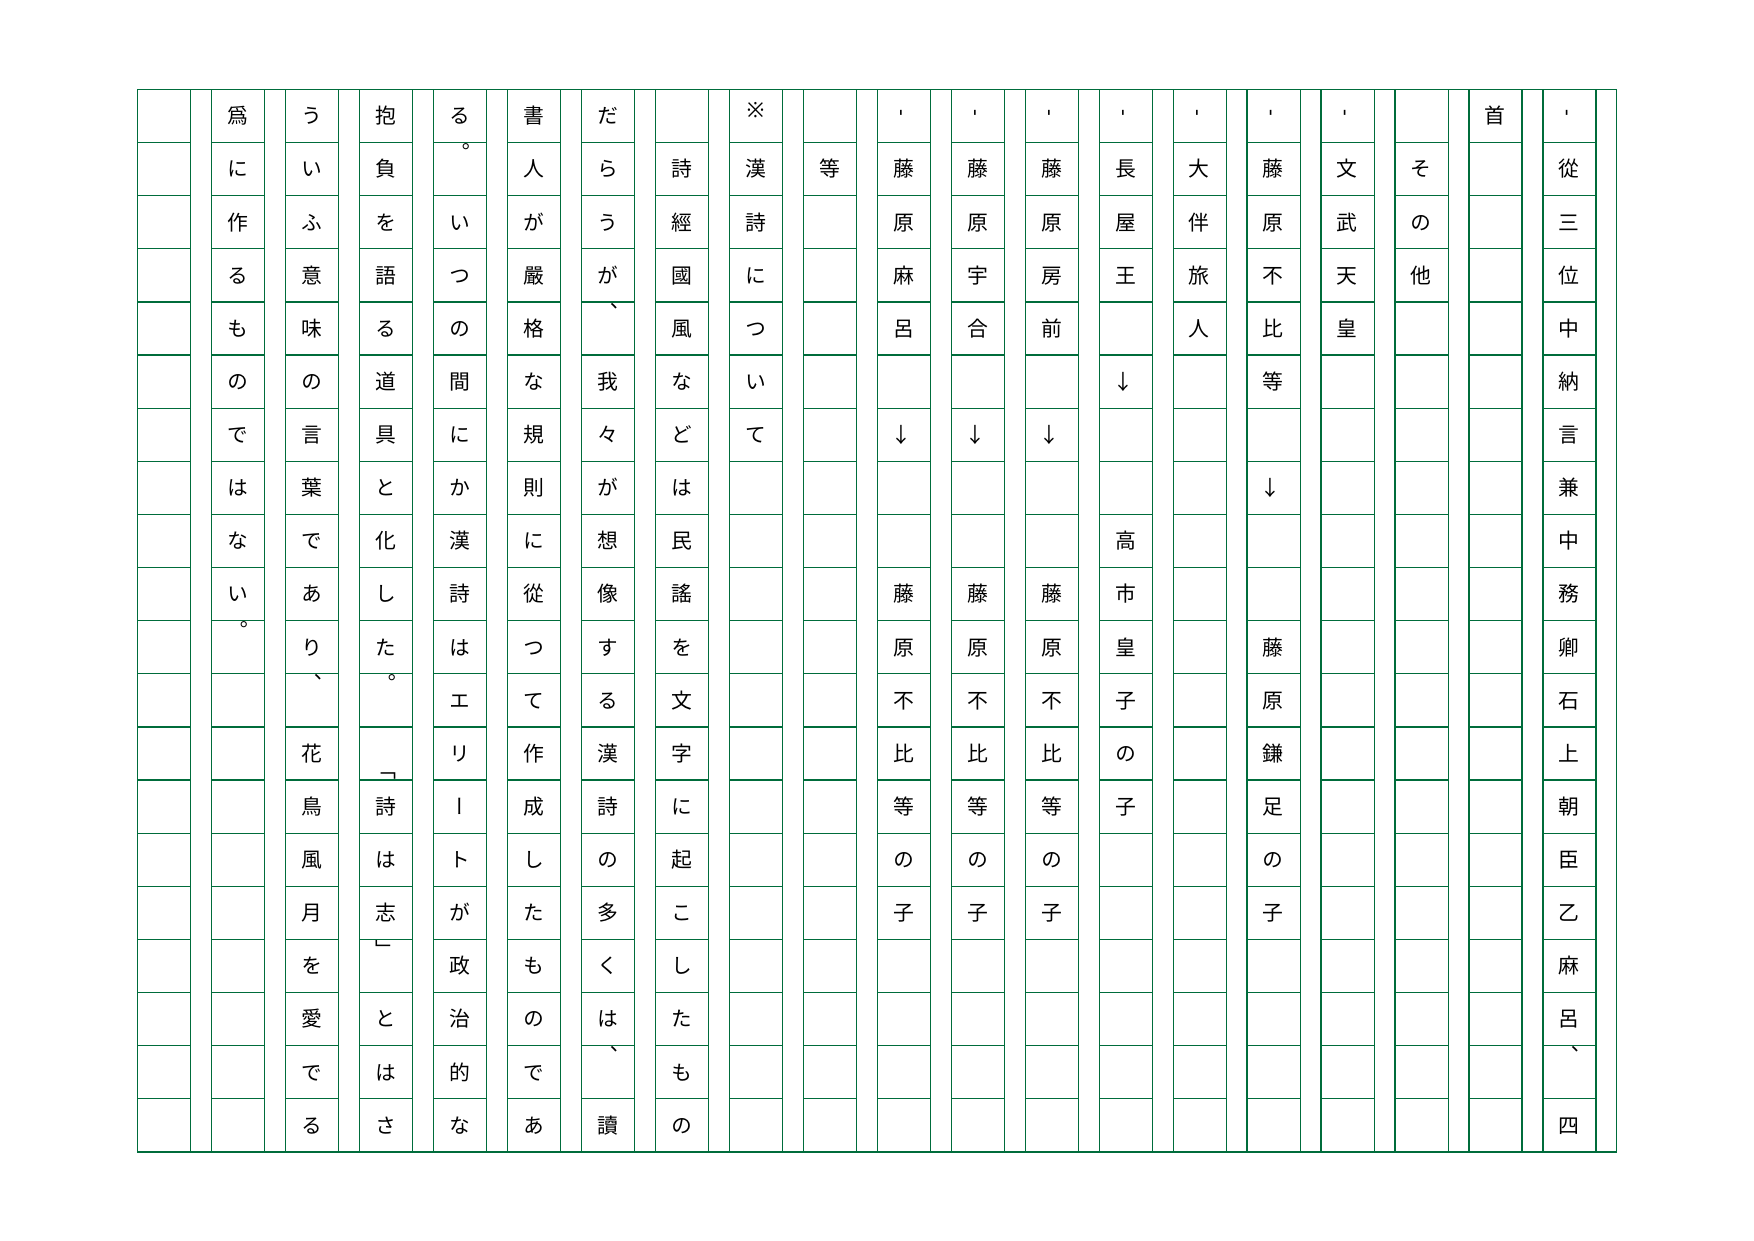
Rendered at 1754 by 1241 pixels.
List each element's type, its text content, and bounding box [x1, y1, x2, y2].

text 詩經國風などは民謠を文字に起こしたものだらうが、我々が想像する漢詩の多くは、讀書人が嚴格な規則に從つて作成したものである。いつの間にか漢詩はエリートが政治的な抱負を語る道具と化した。「詩は志」とはさういふ意味の言葉であり、花鳥風月を愛でる爲に作るものではない。 [286, 249, 338, 301]
text 詩經國風などは民謠を文字に起こしたものだらうが、我々が想像する漢詩の多くは、讀書人が嚴格な規則に從つて作成したものである。いつの間にか漢詩はエリートが政治的な抱負を語る道具と化した。「詩は志」とはさういふ意味の言葉であり、花鳥風月を愛でる爲に作るものではない。 [286, 409, 338, 461]
text [1322, 940, 1374, 992]
text 詩經國風などは民謠を文字に起こしたものだらうが、我々が想像する漢詩の多くは、讀書人が嚴格な規則に從つて作成したものである。いつの間にか漢詩はエリートが政治的な抱負を語る道具と化した。「詩は志」とはさういふ意味の言葉であり、花鳥風月を愛でる爲に作るものではない。 [656, 728, 708, 779]
text 等 [804, 143, 856, 195]
text [1153, 90, 1173, 1151]
text 麻 [878, 249, 930, 301]
text 詩經國風などは民謠を文字に起こしたものだらうが、我々が想像する漢詩の多くは、讀書人が嚴格な規則に從つて作成したものである。いつの間にか漢詩はエリートが政治的な抱負を語る道具と化した。「詩は志」とはさういふ意味の言葉であり、花鳥風月を愛でる爲に作るものではない。 [434, 887, 486, 939]
text 詩經國風などは民謠を文字に起こしたものだらうが、我々が想像する漢詩の多くは、讀書人が嚴格な規則に從つて作成したものである。いつの間にか漢詩はエリートが政治的な抱負を語る道具と化した。「詩は志」とはさういふ意味の言葉であり、花鳥風月を愛でる爲に作るものではない。 [212, 1099, 264, 1151]
text 詩經國風などは民謠を文字に起こしたものだらうが、我々が想像する漢詩の多くは、讀書人が嚴格な規則に從つて作成したものである。いつの間にか漢詩はエリートが政治的な抱負を語る道具と化した。「詩は志」とはさういふ意味の言葉であり、花鳥風月を愛でる爲に作るものではない。 [360, 887, 412, 939]
text 詩經國風などは民謠を文字に起こしたものだらうが、我々が想像する漢詩の多くは、讀書人が嚴格な規則に從つて作成したものである。いつの間にか漢詩はエリートが政治的な抱負を語る道具と化した。「詩は志」とはさういふ意味の言葉であり、花鳥風月を愛でる爲に作るものではない。 [582, 993, 634, 1045]
text 詩經國風などは民謠を文字に起こしたものだらうが、我々が想像する漢詩の多くは、讀書人が嚴格な規則に從つて作成したものである。いつの間にか漢詩はエリートが政治的な抱負を語る道具と化した。「詩は志」とはさういふ意味の言葉であり、花鳥風月を愛でる爲に作るものではない。 [360, 196, 412, 248]
text 詩經國風などは民謠を文字に起こしたものだらうが、我々が想像する漢詩の多くは、讀書人が嚴格な規則に從つて作成したものである。いつの間にか漢詩はエリートが政治的な抱負を語る道具と化した。「詩は志」とはさういふ意味の言葉であり、花鳥風月を愛でる爲に作るものではない。 [286, 993, 338, 1045]
text 詩經國風などは民謠を文字に起こしたものだらうが、我々が想像する漢詩の多くは、讀書人が嚴格な規則に從つて作成したものである。いつの間にか漢詩はエリートが政治的な抱負を語る道具と化した。「詩は志」とはさういふ意味の言葉であり、花鳥風月を愛でる爲に作るものではない。 [212, 834, 264, 886]
text 合 [952, 303, 1004, 354]
text - 藤 [1248, 143, 1300, 195]
text 詩經國風などは民謠を文字に起こしたものだらうが、我々が想像する漢詩の多くは、讀書人が嚴格な規則に從つて作成したものである。いつの間にか漢詩はエリートが政治的な抱負を語る道具と化した。「詩は志」とはさういふ意味の言葉であり、花鳥風月を愛でる爲に作るものではない。 [508, 940, 560, 992]
text → [1100, 356, 1152, 408]
text 詩經國風などは民謠を文字に起こしたものだらうが、我々が想像する漢詩の多くは、讀書人が嚴格な規則に從つて作成したものである。いつの間にか漢詩はエリートが政治的な抱負を語る道具と化した。「詩は志」とはさういふ意味の言葉であり、花鳥風月を愛でる爲に作るものではない。 [434, 781, 486, 833]
text い [730, 356, 782, 408]
text 詩經國風などは民謠を文字に起こしたものだらうが、我々が想像する漢詩の多くは、讀書人が嚴格な規則に從つて作成したものである。いつの間にか漢詩はエリートが政治的な抱負を語る道具と化した。「詩は志」とはさういふ意味の言葉であり、花鳥風月を愛でる爲に作るものではない。 [286, 781, 338, 833]
text [878, 356, 930, 408]
text [804, 887, 856, 939]
text 詩經國風などは民謠を文字に起こしたものだらうが、我々が想像する漢詩の多くは、讀書人が嚴格な規則に從つて作成したものである。いつの間にか漢詩はエリートが政治的な抱負を語る道具と化した。「詩は志」とはさういふ意味の言葉であり、花鳥風月を愛でる爲に作るものではない。 [508, 249, 560, 301]
text 詩經國風などは民謠を文字に起こしたものだらうが、我々が想像する漢詩の多くは、讀書人が嚴格な規則に從つて作成したものである。いつの間にか漢詩はエリートが政治的な抱負を語る道具と化した。「詩は志」とはさういふ意味の言葉であり、花鳥風月を愛でる爲に作るものではない。 [508, 90, 560, 142]
text [804, 409, 856, 461]
text 詩經國風などは民謠を文字に起こしたものだらうが、我々が想像する漢詩の多くは、讀書人が嚴格な規則に從つて作成したものである。いつの間にか漢詩はエリートが政治的な抱負を語る道具と化した。「詩は志」とはさういふ意味の言葉であり、花鳥風月を愛でる爲に作るものではない。 [286, 356, 338, 408]
text - 從三位中納言兼中務卿石上朝臣乙麻呂、四首 [1470, 196, 1521, 248]
text 詩經國風などは民謠を文字に起こしたものだらうが、我々が想像する漢詩の多くは、讀書人が嚴格な規則に從つて作成したものである。いつの間にか漢詩はエリートが政治的な抱負を語る道具と化した。「詩は志」とはさういふ意味の言葉であり、花鳥風月を愛でる爲に作るものではない。 [508, 143, 560, 195]
text 詩經國風などは民謠を文字に起こしたものだらうが、我々が想像する漢詩の多くは、讀書人が嚴格な規則に從つて作成したものである。いつの間にか漢詩はエリートが政治的な抱負を語る道具と化した。「詩は志」とはさういふ意味の言葉であり、花鳥風月を愛でる爲に作るものではない。 [656, 356, 708, 408]
text [1174, 621, 1226, 673]
text [1396, 728, 1448, 779]
text [878, 1046, 930, 1098]
text [1100, 993, 1152, 1045]
text 詩經國風などは民謠を文字に起こしたものだらうが、我々が想像する漢詩の多くは、讀書人が嚴格な規則に從つて作成したものである。いつの間にか漢詩はエリートが政治的な抱負を語る道具と化した。「詩は志」とはさういふ意味の言葉であり、花鳥風月を愛でる爲に作るものではない。 [656, 409, 708, 461]
text [804, 674, 856, 726]
text [1248, 940, 1300, 992]
text 原 [878, 196, 930, 248]
text 詩經國風などは民謠を文字に起こしたものだらうが、我々が想像する漢詩の多くは、讀書人が嚴格な規則に從つて作成したものである。いつの間にか漢詩はエリートが政治的な抱負を語る道具と化した。「詩は志」とはさういふ意味の言葉であり、花鳥風月を愛でる爲に作るものではない。 [508, 303, 560, 354]
text 詩經國風などは民謠を文字に起こしたものだらうが、我々が想像する漢詩の多くは、讀書人が嚴格な規則に從つて作成したものである。いつの間にか漢詩はエリートが政治的な抱負を語る道具と化した。「詩は志」とはさういふ意味の言葉であり、花鳥風月を愛でる爲に作るものではない。 [656, 462, 708, 514]
text - 從三位中納言兼中務卿石上朝臣乙麻呂、四首 [1470, 90, 1521, 142]
text 詩經國風などは民謠を文字に起こしたものだらうが、我々が想像する漢詩の多くは、讀書人が嚴格な規則に從つて作成したものである。いつの間にか漢詩はエリートが政治的な抱負を語る道具と化した。「詩は志」とはさういふ意味の言葉であり、花鳥風月を愛でる爲に作るものではない。 [656, 143, 708, 195]
text - 從三位中納言兼中務卿石上朝臣乙麻呂、四首 [1470, 940, 1521, 992]
text [878, 515, 930, 567]
text 詩經國風などは民謠を文字に起こしたものだらうが、我々が想像する漢詩の多くは、讀書人が嚴格な規則に從つて作成したものである。いつの間にか漢詩はエリートが政治的な抱負を語る道具と化した。「詩は志」とはさういふ意味の言葉であり、花鳥風月を愛でる爲に作るものではない。 [212, 249, 264, 301]
text [1100, 90, 1152, 142]
text 藤 [1248, 621, 1300, 673]
text - 從三位中納言兼中務卿石上朝臣乙麻呂、四首 [1470, 143, 1521, 195]
text 他 [1396, 249, 1448, 301]
text 宇 [952, 249, 1004, 301]
text 詩經國風などは民謠を文字に起こしたものだらうが、我々が想像する漢詩の多くは、讀書人が嚴格な規則に從つて作成したものである。いつの間にか漢詩はエリートが政治的な抱負を語る道具と化した。「詩は志」とはさういふ意味の言葉であり、花鳥風月を愛でる爲に作るものではない。 [656, 887, 708, 939]
text [730, 674, 782, 726]
text [1396, 1099, 1448, 1151]
text 詩經國風などは民謠を文字に起こしたものだらうが、我々が想像する漢詩の多くは、讀書人が嚴格な規則に從つて作成したものである。いつの間にか漢詩はエリートが政治的な抱負を語る道具と化した。「詩は志」とはさういふ意味の言葉であり、花鳥風月を愛でる爲に作るものではない。 [656, 90, 708, 142]
text [730, 1099, 782, 1151]
text 旅 [1174, 249, 1226, 301]
text - 藤 [878, 143, 930, 195]
text [1396, 303, 1448, 354]
text 詩經國風などは民謠を文字に起こしたものだらうが、我々が想像する漢詩の多くは、讀書人が嚴格な規則に從つて作成したものである。いつの間にか漢詩はエリートが政治的な抱負を語る道具と化した。「詩は志」とはさういふ意味の言葉であり、花鳥風月を愛でる爲に作るものではない。 [434, 90, 486, 142]
text [804, 621, 856, 673]
text 詩經國風などは民謠を文字に起こしたものだらうが、我々が想像する漢詩の多くは、讀書人が嚴格な規則に從つて作成したものである。いつの間にか漢詩はエリートが政治的な抱負を語る道具と化した。「詩は志」とはさういふ意味の言葉であり、花鳥風月を愛でる爲に作るものではない。 [212, 568, 264, 620]
text [1100, 462, 1152, 514]
text [1026, 1099, 1078, 1151]
text 足 [1248, 781, 1300, 833]
text [1248, 515, 1300, 567]
text [804, 196, 856, 248]
text 詩經國風などは民謠を文字に起こしたものだらうが、我々が想像する漢詩の多くは、讀書人が嚴格な規則に從つて作成したものである。いつの間にか漢詩はエリートが政治的な抱負を語る道具と化した。「詩は志」とはさういふ意味の言葉であり、花鳥風月を愛でる爲に作るものではない。 [508, 781, 560, 833]
text - 從三位中納言兼中務卿石上朝臣乙麻呂、四首 [1470, 568, 1521, 620]
text 詩經國風などは民謠を文字に起こしたものだらうが、我々が想像する漢詩の多くは、讀書人が嚴格な規則に從つて作成したものである。いつの間にか漢詩はエリートが政治的な抱負を語る道具と化した。「詩は志」とはさういふ意味の言葉であり、花鳥風月を愛でる爲に作るものではない。 [582, 143, 634, 195]
text 房 [1026, 249, 1078, 301]
text [1322, 409, 1374, 461]
text - 從三位中納言兼中務卿石上朝臣乙麻呂、四首 [1544, 515, 1595, 567]
text - 從三位中納言兼中務卿石上朝臣乙麻呂、四首 [1470, 887, 1521, 939]
text [1396, 834, 1448, 886]
text 詩經國風などは民謠を文字に起こしたものだらうが、我々が想像する漢詩の多くは、讀書人が嚴格な規則に從つて作成したものである。いつの間にか漢詩はエリートが政治的な抱負を語る道具と化した。「詩は志」とはさういふ意味の言葉であり、花鳥風月を愛でる爲に作るものではない。 [656, 993, 708, 1045]
text [804, 834, 856, 886]
text [1396, 993, 1448, 1045]
text 子 [952, 887, 1004, 939]
text → [1248, 462, 1300, 514]
text - 從三位中納言兼中務卿石上朝臣乙麻呂、四首 [1544, 940, 1595, 992]
text [1174, 409, 1226, 461]
text 呂 [878, 303, 930, 354]
text 子 [878, 887, 930, 939]
text [1227, 90, 1246, 1151]
text [1174, 887, 1226, 939]
text 詩經國風などは民謠を文字に起こしたものだらうが、我々が想像する漢詩の多くは、讀書人が嚴格な規則に從つて作成したものである。いつの間にか漢詩はエリートが政治的な抱負を語る道具と化した。「詩は志」とはさういふ意味の言葉であり、花鳥風月を愛でる爲に作るものではない。 [561, 90, 581, 1151]
text [804, 90, 856, 142]
text 詩經國風などは民謠を文字に起こしたものだらうが、我々が想像する漢詩の多くは、讀書人が嚴格な規則に從つて作成したものである。いつの間にか漢詩はエリートが政治的な抱負を語る道具と化した。「詩は志」とはさういふ意味の言葉であり、花鳥風月を愛でる爲に作るものではない。 [582, 409, 634, 461]
text [730, 887, 782, 939]
text [1396, 621, 1448, 673]
text 不 [1026, 674, 1078, 726]
text [1174, 674, 1226, 726]
text 詩經國風などは民謠を文字に起こしたものだらうが、我々が想像する漢詩の多くは、讀書人が嚴格な規則に從つて作成したものである。いつの間にか漢詩はエリートが政治的な抱負を語る道具と化した。「詩は志」とはさういふ意味の言葉であり、花鳥風月を愛でる爲に作るものではない。 [582, 1046, 634, 1098]
text [1026, 462, 1078, 514]
text 不 [952, 674, 1004, 726]
text - 從三位中納言兼中務卿石上朝臣乙麻呂、四首 [1544, 674, 1595, 726]
text 詩經國風などは民謠を文字に起こしたものだらうが、我々が想像する漢詩の多くは、讀書人が嚴格な規則に從つて作成したものである。いつの間にか漢詩はエリートが政治的な抱負を語る道具と化した。「詩は志」とはさういふ意味の言葉であり、花鳥風月を愛でる爲に作るものではない。 [360, 940, 412, 992]
text 詩經國風などは民謠を文字に起こしたものだらうが、我々が想像する漢詩の多くは、讀書人が嚴格な規則に從つて作成したものである。いつの間にか漢詩はエリートが政治的な抱負を語る道具と化した。「詩は志」とはさういふ意味の言葉であり、花鳥風月を愛でる爲に作るものではない。 [360, 1046, 412, 1098]
text [1079, 90, 1099, 1151]
text 詩經國風などは民謠を文字に起こしたものだらうが、我々が想像する漢詩の多くは、讀書人が嚴格な規則に從つて作成したものである。いつの間にか漢詩はエリートが政治的な抱負を語る道具と化した。「詩は志」とはさういふ意味の言葉であり、花鳥風月を愛でる爲に作るものではない。 [286, 621, 338, 673]
text - 從三位中納言兼中務卿石上朝臣乙麻呂、四首 [1544, 90, 1595, 142]
text - 從三位中納言兼中務卿石上朝臣乙麻呂、四首 [1470, 621, 1521, 673]
text [878, 90, 930, 142]
text 詩經國風などは民謠を文字に起こしたものだらうが、我々が想像する漢詩の多くは、讀書人が嚴格な規則に從つて作成したものである。いつの間にか漢詩はエリートが政治的な抱負を語る道具と化した。「詩は志」とはさういふ意味の言葉であり、花鳥風月を愛でる爲に作るものではない。 [286, 568, 338, 620]
text [1396, 674, 1448, 726]
text - 從三位中納言兼中務卿石上朝臣乙麻呂、四首 [1544, 249, 1595, 301]
text - 從三位中納言兼中務卿石上朝臣乙麻呂、四首 [1470, 993, 1521, 1045]
text 詩經國風などは民謠を文字に起こしたものだらうが、我々が想像する漢詩の多くは、讀書人が嚴格な規則に從つて作成したものである。いつの間にか漢詩はエリートが政治的な抱負を語る道具と化した。「詩は志」とはさういふ意味の言葉であり、花鳥風月を愛でる爲に作るものではない。 [709, 90, 729, 1151]
text 詩經國風などは民謠を文字に起こしたものだらうが、我々が想像する漢詩の多くは、讀書人が嚴格な規則に從つて作成したものである。いつの間にか漢詩はエリートが政治的な抱負を語る道具と化した。「詩は志」とはさういふ意味の言葉であり、花鳥風月を愛でる爲に作るものではない。 [413, 90, 433, 1151]
text [1026, 1046, 1078, 1098]
text 詩經國風などは民謠を文字に起こしたものだらうが、我々が想像する漢詩の多くは、讀書人が嚴格な規則に從つて作成したものである。いつの間にか漢詩はエリートが政治的な抱負を語る道具と化した。「詩は志」とはさういふ意味の言葉であり、花鳥風月を愛でる爲に作るものではない。 [582, 674, 634, 726]
text [1322, 993, 1374, 1045]
text 詩經國風などは民謠を文字に起こしたものだらうが、我々が想像する漢詩の多くは、讀書人が嚴格な規則に從つて作成したものである。いつの間にか漢詩はエリートが政治的な抱負を語る道具と化した。「詩は志」とはさういふ意味の言葉であり、花鳥風月を愛でる爲に作るものではない。 [360, 143, 412, 195]
text - 從三位中納言兼中務卿石上朝臣乙麻呂、四首 [1597, 90, 1616, 1151]
text 子 [1026, 887, 1078, 939]
text 詩經國風などは民謠を文字に起こしたものだらうが、我々が想像する漢詩の多くは、讀書人が嚴格な規則に從つて作成したものである。いつの間にか漢詩はエリートが政治的な抱負を語る道具と化した。「詩は志」とはさういふ意味の言葉であり、花鳥風月を愛でる爲に作るものではない。 [656, 249, 708, 301]
text 詩經國風などは民謠を文字に起こしたものだらうが、我々が想像する漢詩の多くは、讀書人が嚴格な規則に從つて作成したものである。いつの間にか漢詩はエリートが政治的な抱負を語る道具と化した。「詩は志」とはさういふ意味の言葉であり、花鳥風月を愛でる爲に作るものではない。 [360, 303, 412, 354]
text 詩經國風などは民謠を文字に起こしたものだらうが、我々が想像する漢詩の多くは、讀書人が嚴格な規則に從つて作成したものである。いつの間にか漢詩はエリートが政治的な抱負を語る道具と化した。「詩は志」とはさういふ意味の言葉であり、花鳥風月を愛でる爲に作るものではない。 [360, 1099, 412, 1151]
text [804, 356, 856, 408]
text 原 [1026, 196, 1078, 248]
text 詩經國風などは民謠を文字に起こしたものだらうが、我々が想像する漢詩の多くは、讀書人が嚴格な規則に從つて作成したものである。いつの間にか漢詩はエリートが政治的な抱負を語る道具と化した。「詩は志」とはさういふ意味の言葉であり、花鳥風月を愛でる爲に作るものではない。 [487, 90, 507, 1151]
text - 從三位中納言兼中務卿石上朝臣乙麻呂、四首 [1544, 621, 1595, 673]
text 詩經國風などは民謠を文字に起こしたものだらうが、我々が想像する漢詩の多くは、讀書人が嚴格な規則に從つて作成したものである。いつの間にか漢詩はエリートが政治的な抱負を語る道具と化した。「詩は志」とはさういふ意味の言葉であり、花鳥風月を愛でる爲に作るものではない。 [508, 515, 560, 567]
text 詩經國風などは民謠を文字に起こしたものだらうが、我々が想像する漢詩の多くは、讀書人が嚴格な規則に從つて作成したものである。いつの間にか漢詩はエリートが政治的な抱負を語る道具と化した。「詩は志」とはさういふ意味の言葉であり、花鳥風月を愛でる爲に作るものではない。 [360, 462, 412, 514]
text 皇 [1322, 303, 1374, 354]
text 詩經國風などは民謠を文字に起こしたものだらうが、我々が想像する漢詩の多くは、讀書人が嚴格な規則に從つて作成したものである。いつの間にか漢詩はエリートが政治的な抱負を語る道具と化した。「詩は志」とはさういふ意味の言葉であり、花鳥風月を愛でる爲に作るものではない。 [212, 196, 264, 248]
text 詩經國風などは民謠を文字に起こしたものだらうが、我々が想像する漢詩の多くは、讀書人が嚴格な規則に從つて作成したものである。いつの間にか漢詩はエリートが政治的な抱負を語る道具と化した。「詩は志」とはさういふ意味の言葉であり、花鳥風月を愛でる爲に作るものではない。 [656, 515, 708, 567]
text [730, 993, 782, 1045]
text [730, 728, 782, 779]
text [1396, 781, 1448, 833]
text [1322, 1099, 1374, 1151]
text [1026, 993, 1078, 1045]
text 詩經國風などは民謠を文字に起こしたものだらうが、我々が想像する漢詩の多くは、讀書人が嚴格な規則に從つて作成したものである。いつの間にか漢詩はエリートが政治的な抱負を語る道具と化した。「詩は志」とはさういふ意味の言葉であり、花鳥風月を愛でる爲に作るものではない。 [286, 196, 338, 248]
text 詩經國風などは民謠を文字に起こしたものだらうが、我々が想像する漢詩の多くは、讀書人が嚴格な規則に從つて作成したものである。いつの間にか漢詩はエリートが政治的な抱負を語る道具と化した。「詩は志」とはさういふ意味の言葉であり、花鳥風月を愛でる爲に作るものではない。 [656, 196, 708, 248]
text - 從三位中納言兼中務卿石上朝臣乙麻呂、四首 [1544, 993, 1595, 1045]
text 詩經國風などは民謠を文字に起こしたものだらうが、我々が想像する漢詩の多くは、讀書人が嚴格な規則に從つて作成したものである。いつの間にか漢詩はエリートが政治的な抱負を語る道具と化した。「詩は志」とはさういふ意味の言葉であり、花鳥風月を愛でる爲に作るものではない。 [582, 90, 634, 142]
text - 從三位中納言兼中務卿石上朝臣乙麻呂、四首 [1544, 728, 1595, 779]
text 詩經國風などは民謠を文字に起こしたものだらうが、我々が想像する漢詩の多くは、讀書人が嚴格な規則に從つて作成したものである。いつの間にか漢詩はエリートが政治的な抱負を語る道具と化した。「詩は志」とはさういふ意味の言葉であり、花鳥風月を愛でる爲に作るものではない。 [434, 143, 486, 195]
text 比 [1248, 303, 1300, 354]
text [1375, 90, 1394, 1151]
text [804, 515, 856, 567]
text 詩經國風などは民謠を文字に起こしたものだらうが、我々が想像する漢詩の多くは、讀書人が嚴格な規則に從つて作成したものである。いつの間にか漢詩はエリートが政治的な抱負を語る道具と化した。「詩は志」とはさういふ意味の言葉であり、花鳥風月を愛でる爲に作るものではない。 [508, 568, 560, 620]
text 詩經國風などは民謠を文字に起こしたものだらうが、我々が想像する漢詩の多くは、讀書人が嚴格な規則に從つて作成したものである。いつの間にか漢詩はエリートが政治的な抱負を語る道具と化した。「詩は志」とはさういふ意味の言葉であり、花鳥風月を愛でる爲に作るものではない。 [360, 90, 412, 142]
text [730, 940, 782, 992]
text → [878, 409, 930, 461]
text [952, 993, 1004, 1045]
text 詩經國風などは民謠を文字に起こしたものだらうが、我々が想像する漢詩の多くは、讀書人が嚴格な規則に從つて作成したものである。いつの間にか漢詩はエリートが政治的な抱負を語る道具と化した。「詩は志」とはさういふ意味の言葉であり、花鳥風月を愛でる爲に作るものではない。 [286, 1046, 338, 1098]
text 等 [952, 781, 1004, 833]
text 詩經國風などは民謠を文字に起こしたものだらうが、我々が想像する漢詩の多くは、讀書人が嚴格な規則に從つて作成したものである。いつの間にか漢詩はエリートが政治的な抱負を語る道具と化した。「詩は志」とはさういふ意味の言葉であり、花鳥風月を愛でる爲に作るものではない。 [286, 1099, 338, 1151]
text 詩經國風などは民謠を文字に起こしたものだらうが、我々が想像する漢詩の多くは、讀書人が嚴格な規則に從つて作成したものである。いつの間にか漢詩はエリートが政治的な抱負を語る道具と化した。「詩は志」とはさういふ意味の言葉であり、花鳥風月を愛でる爲に作るものではない。 [508, 887, 560, 939]
text に [730, 249, 782, 301]
text 人 [1174, 303, 1226, 354]
text 詩經國風などは民謠を文字に起こしたものだらうが、我々が想像する漢詩の多くは、讀書人が嚴格な規則に從つて作成したものである。いつの間にか漢詩はエリートが政治的な抱負を語る道具と化した。「詩は志」とはさういふ意味の言葉であり、花鳥風月を愛でる爲に作るものではない。 [212, 515, 264, 567]
text [730, 568, 782, 620]
text 詩經國風などは民謠を文字に起こしたものだらうが、我々が想像する漢詩の多くは、讀書人が嚴格な規則に從つて作成したものである。いつの間にか漢詩はエリートが政治的な抱負を語る道具と化した。「詩は志」とはさういふ意味の言葉であり、花鳥風月を愛でる爲に作るものではない。 [360, 834, 412, 886]
text の [952, 834, 1004, 886]
text [1248, 1046, 1300, 1098]
text 詩經國風などは民謠を文字に起こしたものだらうが、我々が想像する漢詩の多くは、讀書人が嚴格な規則に從つて作成したものである。いつの間にか漢詩はエリートが政治的な抱負を語る道具と化した。「詩は志」とはさういふ意味の言葉であり、花鳥風月を愛でる爲に作るものではない。 [434, 356, 486, 408]
text [1174, 781, 1226, 833]
text 詩經國風などは民謠を文字に起こしたものだらうが、我々が想像する漢詩の多くは、讀書人が嚴格な規則に從つて作成したものである。いつの間にか漢詩はエリートが政治的な抱負を語る道具と化した。「詩は志」とはさういふ意味の言葉であり、花鳥風月を愛でる爲に作るものではない。 [286, 674, 338, 726]
text - 從三位中納言兼中務卿石上朝臣乙麻呂、四首 [1470, 781, 1521, 833]
text [804, 303, 856, 354]
text 詩經國風などは民謠を文字に起こしたものだらうが、我々が想像する漢詩の多くは、讀書人が嚴格な規則に從つて作成したものである。いつの間にか漢詩はエリートが政治的な抱負を語る道具と化した。「詩は志」とはさういふ意味の言葉であり、花鳥風月を愛でる爲に作るものではない。 [434, 409, 486, 461]
text [952, 1099, 1004, 1151]
text [952, 515, 1004, 567]
text [1396, 462, 1448, 514]
text [1322, 356, 1374, 408]
text - 藤 [952, 143, 1004, 195]
text [952, 1046, 1004, 1098]
text - 從三位中納言兼中務卿石上朝臣乙麻呂、四首 [1470, 834, 1521, 886]
text 詩經國風などは民謠を文字に起こしたものだらうが、我々が想像する漢詩の多くは、讀書人が嚴格な規則に從つて作成したものである。いつの間にか漢詩はエリートが政治的な抱負を語る道具と化した。「詩は志」とはさういふ意味の言葉であり、花鳥風月を愛でる爲に作るものではない。 [434, 993, 486, 1045]
text - 從三位中納言兼中務卿石上朝臣乙麻呂、四首 [1544, 196, 1595, 248]
text [1100, 1046, 1152, 1098]
text [1396, 568, 1448, 620]
text 詩經國風などは民謠を文字に起こしたものだらうが、我々が想像する漢詩の多くは、讀書人が嚴格な規則に從つて作成したものである。いつの間にか漢詩はエリートが政治的な抱負を語る道具と化した。「詩は志」とはさういふ意味の言葉であり、花鳥風月を愛でる爲に作るものではない。 [434, 1046, 486, 1098]
text 詩經國風などは民謠を文字に起こしたものだらうが、我々が想像する漢詩の多くは、讀書人が嚴格な規則に從つて作成したものである。いつの間にか漢詩はエリートが政治的な抱負を語る道具と化した。「詩は志」とはさういふ意味の言葉であり、花鳥風月を愛でる爲に作るものではない。 [508, 993, 560, 1045]
text [1174, 940, 1226, 992]
text [952, 356, 1004, 408]
text [1322, 674, 1374, 726]
text 詩經國風などは民謠を文字に起こしたものだらうが、我々が想像する漢詩の多くは、讀書人が嚴格な規則に從つて作成したものである。いつの間にか漢詩はエリートが政治的な抱負を語る道具と化した。「詩は志」とはさういふ意味の言葉であり、花鳥風月を愛でる爲に作るものではない。 [286, 834, 338, 886]
text 詩經國風などは民謠を文字に起こしたものだらうが、我々が想像する漢詩の多くは、讀書人が嚴格な規則に從つて作成したものである。いつの間にか漢詩はエリートが政治的な抱負を語る道具と化した。「詩は志」とはさういふ意味の言葉であり、花鳥風月を愛でる爲に作るものではない。 [212, 409, 264, 461]
text 詩經國風などは民謠を文字に起こしたものだらうが、我々が想像する漢詩の多くは、讀書人が嚴格な規則に從つて作成したものである。いつの間にか漢詩はエリートが政治的な抱負を語る道具と化した。「詩は志」とはさういふ意味の言葉であり、花鳥風月を愛でる爲に作るものではない。 [582, 196, 634, 248]
text 詩經國風などは民謠を文字に起こしたものだらうが、我々が想像する漢詩の多くは、讀書人が嚴格な規則に從つて作成したものである。いつの間にか漢詩はエリートが政治的な抱負を語る道具と化した。「詩は志」とはさういふ意味の言葉であり、花鳥風月を愛でる爲に作るものではない。 [212, 887, 264, 939]
text [952, 940, 1004, 992]
text 詩經國風などは民謠を文字に起こしたものだらうが、我々が想像する漢詩の多くは、讀書人が嚴格な規則に從つて作成したものである。いつの間にか漢詩はエリートが政治的な抱負を語る道具と化した。「詩は志」とはさういふ意味の言葉であり、花鳥風月を愛でる爲に作るものではない。 [582, 462, 634, 514]
text [1174, 356, 1226, 408]
text 原 [952, 196, 1004, 248]
text 詩經國風などは民謠を文字に起こしたものだらうが、我々が想像する漢詩の多くは、讀書人が嚴格な規則に從つて作成したものである。いつの間にか漢詩はエリートが政治的な抱負を語る道具と化した。「詩は志」とはさういふ意味の言葉であり、花鳥風月を愛でる爲に作るものではない。 [286, 515, 338, 567]
text [878, 462, 930, 514]
text 詩經國風などは民謠を文字に起こしたものだらうが、我々が想像する漢詩の多くは、讀書人が嚴格な規則に從つて作成したものである。いつの間にか漢詩はエリートが政治的な抱負を語る道具と化した。「詩は志」とはさういふ意味の言葉であり、花鳥風月を愛でる爲に作るものではない。 [582, 515, 634, 567]
text 詩經國風などは民謠を文字に起こしたものだらうが、我々が想像する漢詩の多くは、讀書人が嚴格な規則に從つて作成したものである。いつの間にか漢詩はエリートが政治的な抱負を語る道具と化した。「詩は志」とはさういふ意味の言葉であり、花鳥風月を愛でる爲に作るものではない。 [508, 621, 560, 673]
text 等 [1026, 781, 1078, 833]
text [1396, 409, 1448, 461]
text 詩經國風などは民謠を文字に起こしたものだらうが、我々が想像する漢詩の多くは、讀書人が嚴格な規則に從つて作成したものである。いつの間にか漢詩はエリートが政治的な抱負を語る道具と化した。「詩は志」とはさういふ意味の言葉であり、花鳥風月を愛でる爲に作るものではない。 [656, 621, 708, 673]
text [1174, 462, 1226, 514]
text [1248, 409, 1300, 461]
text [1100, 409, 1152, 461]
text - 從三位中納言兼中務卿石上朝臣乙麻呂、四首 [1544, 887, 1595, 939]
text - 從三位中納言兼中務卿石上朝臣乙麻呂、四首 [1544, 462, 1595, 514]
text 詩經國風などは民謠を文字に起こしたものだらうが、我々が想像する漢詩の多くは、讀書人が嚴格な規則に從つて作成したものである。いつの間にか漢詩はエリートが政治的な抱負を語る道具と化した。「詩は志」とはさういふ意味の言葉であり、花鳥風月を愛でる爲に作るものではない。 [582, 887, 634, 939]
text 詩經國風などは民謠を文字に起こしたものだらうが、我々が想像する漢詩の多くは、讀書人が嚴格な規則に從つて作成したものである。いつの間にか漢詩はエリートが政治的な抱負を語る道具と化した。「詩は志」とはさういふ意味の言葉であり、花鳥風月を愛でる爲に作るものではない。 [582, 781, 634, 833]
text [804, 249, 856, 301]
text 比 [878, 728, 930, 779]
text [1005, 90, 1025, 1151]
text - 從三位中納言兼中務卿石上朝臣乙麻呂、四首 [1470, 515, 1521, 567]
text [1396, 515, 1448, 567]
text 詩經國風などは民謠を文字に起こしたものだらうが、我々が想像する漢詩の多くは、讀書人が嚴格な規則に從つて作成したものである。いつの間にか漢詩はエリートが政治的な抱負を語る道具と化した。「詩は志」とはさういふ意味の言葉であり、花鳥風月を愛でる爲に作るものではない。 [212, 303, 264, 354]
text 詩經國風などは民謠を文字に起こしたものだらうが、我々が想像する漢詩の多くは、讀書人が嚴格な規則に從つて作成したものである。いつの間にか漢詩はエリートが政治的な抱負を語る道具と化した。「詩は志」とはさういふ意味の言葉であり、花鳥風月を愛でる爲に作るものではない。 [508, 1099, 560, 1151]
text 詩經國風などは民謠を文字に起こしたものだらうが、我々が想像する漢詩の多くは、讀書人が嚴格な規則に從つて作成したものである。いつの間にか漢詩はエリートが政治的な抱負を語る道具と化した。「詩は志」とはさういふ意味の言葉であり、花鳥風月を愛でる爲に作るものではない。 [212, 90, 264, 142]
text [878, 940, 930, 992]
text 詩經國風などは民謠を文字に起こしたものだらうが、我々が想像する漢詩の多くは、讀書人が嚴格な規則に從つて作成したものである。いつの間にか漢詩はエリートが政治的な抱負を語る道具と化した。「詩は志」とはさういふ意味の言葉であり、花鳥風月を愛でる爲に作るものではない。 [582, 303, 634, 354]
text の [1026, 834, 1078, 886]
text [1026, 356, 1078, 408]
text [1322, 515, 1374, 567]
text 詩經國風などは民謠を文字に起こしたものだらうが、我々が想像する漢詩の多くは、讀書人が嚴格な規則に從つて作成したものである。いつの間にか漢詩はエリートが政治的な抱負を語る道具と化した。「詩は志」とはさういふ意味の言葉であり、花鳥風月を愛でる爲に作るものではない。 [212, 993, 264, 1045]
text 詩經國風などは民謠を文字に起こしたものだらうが、我々が想像する漢詩の多くは、讀書人が嚴格な規則に從つて作成したものである。いつの間にか漢詩はエリートが政治的な抱負を語る道具と化した。「詩は志」とはさういふ意味の言葉であり、花鳥風月を愛でる爲に作るものではない。 [360, 993, 412, 1045]
text 不 [878, 674, 930, 726]
text 詩 [730, 196, 782, 248]
text 詩經國風などは民謠を文字に起こしたものだらうが、我々が想像する漢詩の多くは、讀書人が嚴格な規則に從つて作成したものである。いつの間にか漢詩はエリートが政治的な抱負を語る道具と化した。「詩は志」とはさういふ意味の言葉であり、花鳥風月を愛でる爲に作るものではない。 [635, 90, 655, 1151]
text [1174, 1046, 1226, 1098]
text - 從三位中納言兼中務卿石上朝臣乙麻呂、四首 [1544, 781, 1595, 833]
text [1174, 834, 1226, 886]
text 詩經國風などは民謠を文字に起こしたものだらうが、我々が想像する漢詩の多くは、讀書人が嚴格な規則に從つて作成したものである。いつの間にか漢詩はエリートが政治的な抱負を語る道具と化した。「詩は志」とはさういふ意味の言葉であり、花鳥風月を愛でる爲に作るものではない。 [286, 887, 338, 939]
text 詩經國風などは民謠を文字に起こしたものだらうが、我々が想像する漢詩の多くは、讀書人が嚴格な規則に從つて作成したものである。いつの間にか漢詩はエリートが政治的な抱負を語る道具と化した。「詩は志」とはさういふ意味の言葉であり、花鳥風月を愛でる爲に作るものではない。 [656, 568, 708, 620]
text 詩經國風などは民謠を文字に起こしたものだらうが、我々が想像する漢詩の多くは、讀書人が嚴格な規則に從つて作成したものである。いつの間にか漢詩はエリートが政治的な抱負を語る道具と化した。「詩は志」とはさういふ意味の言葉であり、花鳥風月を愛でる爲に作るものではない。 [360, 515, 412, 567]
text 藤 [878, 568, 930, 620]
text の [1248, 834, 1300, 886]
text [1026, 515, 1078, 567]
text - 從三位中納言兼中務卿石上朝臣乙麻呂、四首 [1470, 462, 1521, 514]
text 詩經國風などは民謠を文字に起こしたものだらうが、我々が想像する漢詩の多くは、讀書人が嚴格な規則に從つて作成したものである。いつの間にか漢詩はエリートが政治的な抱負を語る道具と化した。「詩は志」とはさういふ意味の言葉であり、花鳥風月を愛でる爲に作るものではない。 [508, 462, 560, 514]
text - 從三位中納言兼中務卿石上朝臣乙麻呂、四首 [1470, 356, 1521, 408]
text [952, 462, 1004, 514]
text の [878, 834, 930, 886]
text [730, 781, 782, 833]
text 原 [1248, 674, 1300, 726]
text 詩經國風などは民謠を文字に起こしたものだらうが、我々が想像する漢詩の多くは、讀書人が嚴格な規則に從つて作成したものである。いつの間にか漢詩はエリートが政治的な抱負を語る道具と化した。「詩は志」とはさういふ意味の言葉であり、花鳥風月を愛でる爲に作るものではない。 [656, 834, 708, 886]
text 詩經國風などは民謠を文字に起こしたものだらうが、我々が想像する漢詩の多くは、讀書人が嚴格な規則に從つて作成したものである。いつの間にか漢詩はエリートが政治的な抱負を語る道具と化した。「詩は志」とはさういふ意味の言葉であり、花鳥風月を愛でる爲に作るものではない。 [656, 303, 708, 354]
text [730, 515, 782, 567]
text 詩經國風などは民謠を文字に起こしたものだらうが、我々が想像する漢詩の多くは、讀書人が嚴格な規則に從つて作成したものである。いつの間にか漢詩はエリートが政治的な抱負を語る道具と化した。「詩は志」とはさういふ意味の言葉であり、花鳥風月を愛でる爲に作るものではない。 [212, 674, 264, 726]
text 前 [1026, 303, 1078, 354]
text 詩經國風などは民謠を文字に起こしたものだらうが、我々が想像する漢詩の多くは、讀書人が嚴格な規則に從つて作成したものである。いつの間にか漢詩はエリートが政治的な抱負を語る道具と化した。「詩は志」とはさういふ意味の言葉であり、花鳥風月を愛でる爲に作るものではない。 [360, 621, 412, 673]
text [1248, 993, 1300, 1045]
text 詩經國風などは民謠を文字に起こしたものだらうが、我々が想像する漢詩の多くは、讀書人が嚴格な規則に從つて作成したものである。いつの間にか漢詩はエリートが政治的な抱負を語る道具と化した。「詩は志」とはさういふ意味の言葉であり、花鳥風月を愛でる爲に作るものではない。 [656, 1046, 708, 1098]
text [804, 462, 856, 514]
text の [1396, 196, 1448, 248]
text - 從三位中納言兼中務卿石上朝臣乙麻呂、四首 [1544, 834, 1595, 886]
text て [730, 409, 782, 461]
text 皇 [1100, 621, 1152, 673]
text 武 [1322, 196, 1374, 248]
text 詩經國風などは民謠を文字に起こしたものだらうが、我々が想像する漢詩の多くは、讀書人が嚴格な規則に從つて作成したものである。いつの間にか漢詩はエリートが政治的な抱負を語る道具と化した。「詩は志」とはさういふ意味の言葉であり、花鳥風月を愛でる爲に作るものではない。 [212, 940, 264, 992]
text → [1026, 409, 1078, 461]
text 詩經國風などは民謠を文字に起こしたものだらうが、我々が想像する漢詩の多くは、讀書人が嚴格な規則に從つて作成したものである。いつの間にか漢詩はエリートが政治的な抱負を語る道具と化した。「詩は志」とはさういふ意味の言葉であり、花鳥風月を愛でる爲に作るものではない。 [434, 462, 486, 514]
text [1322, 781, 1374, 833]
text 詩經國風などは民謠を文字に起こしたものだらうが、我々が想像する漢詩の多くは、讀書人が嚴格な規則に從つて作成したものである。いつの間にか漢詩はエリートが政治的な抱負を語る道具と化した。「詩は志」とはさういふ意味の言葉であり、花鳥風月を愛でる爲に作るものではない。 [582, 356, 634, 408]
text 詩經國風などは民謠を文字に起こしたものだらうが、我々が想像する漢詩の多くは、讀書人が嚴格な規則に從つて作成したものである。いつの間にか漢詩はエリートが政治的な抱負を語る道具と化した。「詩は志」とはさういふ意味の言葉であり、花鳥風月を愛でる爲に作るものではない。 [434, 1099, 486, 1151]
text 詩經國風などは民謠を文字に起こしたものだらうが、我々が想像する漢詩の多くは、讀書人が嚴格な規則に從つて作成したものである。いつの間にか漢詩はエリートが政治的な抱負を語る道具と化した。「詩は志」とはさういふ意味の言葉であり、花鳥風月を愛でる爲に作るものではない。 [360, 249, 412, 301]
text - 從三位中納言兼中務卿石上朝臣乙麻呂、四首 [1470, 1099, 1521, 1151]
text [1322, 462, 1374, 514]
text [1174, 728, 1226, 779]
text 詩經國風などは民謠を文字に起こしたものだらうが、我々が想像する漢詩の多くは、讀書人が嚴格な規則に從つて作成したものである。いつの間にか漢詩はエリートが政治的な抱負を語る道具と化した。「詩は志」とはさういふ意味の言葉であり、花鳥風月を愛でる爲に作るものではない。 [434, 674, 486, 726]
text [804, 781, 856, 833]
text - 從三位中納言兼中務卿石上朝臣乙麻呂、四首 [1544, 1099, 1595, 1151]
text - 從三位中納言兼中務卿石上朝臣乙麻呂、四首 [1523, 90, 1542, 1151]
text 詩經國風などは民謠を文字に起こしたものだらうが、我々が想像する漢詩の多くは、讀書人が嚴格な規則に從つて作成したものである。いつの間にか漢詩はエリートが政治的な抱負を語る道具と化した。「詩は志」とはさういふ意味の言葉であり、花鳥風月を愛でる爲に作るものではない。 [286, 90, 338, 142]
text そ [1396, 143, 1448, 195]
text 等 [1248, 356, 1300, 408]
text [783, 90, 803, 1151]
text [1026, 90, 1078, 142]
text [804, 993, 856, 1045]
text [804, 1046, 856, 1098]
text 詩經國風などは民謠を文字に起こしたものだらうが、我々が想像する漢詩の多くは、讀書人が嚴格な規則に從つて作成したものである。いつの間にか漢詩はエリートが政治的な抱負を語る道具と化した。「詩は志」とはさういふ意味の言葉であり、花鳥風月を愛でる爲に作るものではない。 [360, 409, 412, 461]
text 屋 [1100, 196, 1152, 248]
text [1174, 568, 1226, 620]
text 詩經國風などは民謠を文字に起こしたものだらうが、我々が想像する漢詩の多くは、讀書人が嚴格な規則に從つて作成したものである。いつの間にか漢詩はエリートが政治的な抱負を語る道具と化した。「詩は志」とはさういふ意味の言葉であり、花鳥風月を愛でる爲に作るものではない。 [508, 674, 560, 726]
text - 從三位中納言兼中務卿石上朝臣乙麻呂、四首 [1470, 1046, 1521, 1098]
text [1100, 887, 1152, 939]
text 詩經國風などは民謠を文字に起こしたものだらうが、我々が想像する漢詩の多くは、讀書人が嚴格な規則に從つて作成したものである。いつの間にか漢詩はエリートが政治的な抱負を語る道具と化した。「詩は志」とはさういふ意味の言葉であり、花鳥風月を愛でる爲に作るものではない。 [286, 143, 338, 195]
text - 從三位中納言兼中務卿石上朝臣乙麻呂、四首 [1470, 249, 1521, 301]
text [1174, 1099, 1226, 1151]
text 詩經國風などは民謠を文字に起こしたものだらうが、我々が想像する漢詩の多くは、讀書人が嚴格な規則に從つて作成したものである。いつの間にか漢詩はエリートが政治的な抱負を語る道具と化した。「詩は志」とはさういふ意味の言葉であり、花鳥風月を愛でる爲に作るものではない。 [656, 1099, 708, 1151]
text 比 [1026, 728, 1078, 779]
text つ [730, 303, 782, 354]
text [1174, 90, 1226, 142]
text 子 [1100, 674, 1152, 726]
text - 從三位中納言兼中務卿石上朝臣乙麻呂、四首 [1544, 1046, 1595, 1098]
text 詩經國風などは民謠を文字に起こしたものだらうが、我々が想像する漢詩の多くは、讀書人が嚴格な規則に從つて作成したものである。いつの間にか漢詩はエリートが政治的な抱負を語る道具と化した。「詩は志」とはさういふ意味の言葉であり、花鳥風月を愛でる爲に作るものではない。 [339, 90, 359, 1151]
text [1449, 90, 1468, 1151]
text 高 [1100, 515, 1152, 567]
text [1026, 940, 1078, 992]
text 天 [1322, 249, 1374, 301]
text 詩經國風などは民謠を文字に起こしたものだらうが、我々が想像する漢詩の多くは、讀書人が嚴格な規則に從つて作成したものである。いつの間にか漢詩はエリートが政治的な抱負を語る道具と化した。「詩は志」とはさういふ意味の言葉であり、花鳥風月を愛でる爲に作るものではない。 [508, 409, 560, 461]
text 詩經國風などは民謠を文字に起こしたものだらうが、我々が想像する漢詩の多くは、讀書人が嚴格な規則に從つて作成したものである。いつの間にか漢詩はエリートが政治的な抱負を語る道具と化した。「詩は志」とはさういふ意味の言葉であり、花鳥風月を愛でる爲に作るものではない。 [286, 462, 338, 514]
text 漢 [730, 143, 782, 195]
text 原 [1026, 621, 1078, 673]
text 詩經國風などは民謠を文字に起こしたものだらうが、我々が想像する漢詩の多くは、讀書人が嚴格な規則に從つて作成したものである。いつの間にか漢詩はエリートが政治的な抱負を語る道具と化した。「詩は志」とはさういふ意味の言葉であり、花鳥風月を愛でる爲に作るものではない。 [434, 196, 486, 248]
text - 藤 [1026, 143, 1078, 195]
text 詩經國風などは民謠を文字に起こしたものだらうが、我々が想像する漢詩の多くは、讀書人が嚴格な規則に從つて作成したものである。いつの間にか漢詩はエリートが政治的な抱負を語る道具と化した。「詩は志」とはさういふ意味の言葉であり、花鳥風月を愛でる爲に作るものではない。 [434, 834, 486, 886]
text 詩經國風などは民謠を文字に起こしたものだらうが、我々が想像する漢詩の多くは、讀書人が嚴格な規則に從つて作成したものである。いつの間にか漢詩はエリートが政治的な抱負を語る道具と化した。「詩は志」とはさういふ意味の言葉であり、花鳥風月を愛でる爲に作るものではない。 [508, 1046, 560, 1098]
text [1396, 940, 1448, 992]
text [804, 940, 856, 992]
text 詩經國風などは民謠を文字に起こしたものだらうが、我々が想像する漢詩の多くは、讀書人が嚴格な規則に從つて作成したものである。いつの間にか漢詩はエリートが政治的な抱負を語る道具と化した。「詩は志」とはさういふ意味の言葉であり、花鳥風月を愛でる爲に作るものではない。 [212, 781, 264, 833]
text 詩經國風などは民謠を文字に起こしたものだらうが、我々が想像する漢詩の多くは、讀書人が嚴格な規則に從つて作成したものである。いつの間にか漢詩はエリートが政治的な抱負を語る道具と化した。「詩は志」とはさういふ意味の言葉であり、花鳥風月を愛でる爲に作るものではない。 [434, 303, 486, 354]
text - 從三位中納言兼中務卿石上朝臣乙麻呂、四首 [1544, 356, 1595, 408]
text [857, 90, 877, 1151]
text 詩經國風などは民謠を文字に起こしたものだらうが、我々が想像する漢詩の多くは、讀書人が嚴格な規則に從つて作成したものである。いつの間にか漢詩はエリートが政治的な抱負を語る道具と化した。「詩は志」とはさういふ意味の言葉であり、花鳥風月を愛でる爲に作るものではない。 [434, 568, 486, 620]
text [1322, 568, 1374, 620]
text [804, 728, 856, 779]
text 詩經國風などは民謠を文字に起こしたものだらうが、我々が想像する漢詩の多くは、讀書人が嚴格な規則に從つて作成したものである。いつの間にか漢詩はエリートが政治的な抱負を語る道具と化した。「詩は志」とはさういふ意味の言葉であり、花鳥風月を愛でる爲に作るものではない。 [212, 1046, 264, 1098]
text - 從三位中納言兼中務卿石上朝臣乙麻呂、四首 [1470, 728, 1521, 779]
text - 從三位中納言兼中務卿石上朝臣乙麻呂、四首 [1470, 409, 1521, 461]
text 等 [878, 781, 930, 833]
text [730, 462, 782, 514]
text 詩經國風などは民謠を文字に起こしたものだらうが、我々が想像する漢詩の多くは、讀書人が嚴格な規則に從つて作成したものである。いつの間にか漢詩はエリートが政治的な抱負を語る道具と化した。「詩は志」とはさういふ意味の言葉であり、花鳥風月を愛でる爲に作るものではない。 [656, 940, 708, 992]
text [1396, 356, 1448, 408]
text 原 [878, 621, 930, 673]
text [1100, 303, 1152, 354]
text [931, 90, 951, 1151]
text 詩經國風などは民謠を文字に起こしたものだらうが、我々が想像する漢詩の多くは、讀書人が嚴格な規則に從つて作成したものである。いつの間にか漢詩はエリートが政治的な抱負を語る道具と化した。「詩は志」とはさういふ意味の言葉であり、花鳥風月を愛でる爲に作るものではない。 [582, 621, 634, 673]
text - 大 [1174, 143, 1226, 195]
text - 從三位中納言兼中務卿石上朝臣乙麻呂、四首 [1544, 568, 1595, 620]
text 詩經國風などは民謠を文字に起こしたものだらうが、我々が想像する漢詩の多くは、讀書人が嚴格な規則に從つて作成したものである。いつの間にか漢詩はエリートが政治的な抱負を語る道具と化した。「詩は志」とはさういふ意味の言葉であり、花鳥風月を愛でる爲に作るものではない。 [360, 568, 412, 620]
text の [1100, 728, 1152, 779]
text 詩經國風などは民謠を文字に起こしたものだらうが、我々が想像する漢詩の多くは、讀書人が嚴格な規則に從つて作成したものである。いつの間にか漢詩はエリートが政治的な抱負を語る道具と化した。「詩は志」とはさういふ意味の言葉であり、花鳥風月を愛でる爲に作るものではない。 [508, 356, 560, 408]
text 詩經國風などは民謠を文字に起こしたものだらうが、我々が想像する漢詩の多くは、讀書人が嚴格な規則に從つて作成したものである。いつの間にか漢詩はエリートが政治的な抱負を語る道具と化した。「詩は志」とはさういふ意味の言葉であり、花鳥風月を愛でる爲に作るものではない。 [434, 621, 486, 673]
text [1100, 834, 1152, 886]
text 詩經國風などは民謠を文字に起こしたものだらうが、我々が想像する漢詩の多くは、讀書人が嚴格な規則に從つて作成したものである。いつの間にか漢詩はエリートが政治的な抱負を語る道具と化した。「詩は志」とはさういふ意味の言葉であり、花鳥風月を愛でる爲に作るものではない。 [286, 728, 338, 779]
text [1322, 834, 1374, 886]
text [804, 1099, 856, 1151]
text 詩經國風などは民謠を文字に起こしたものだらうが、我々が想像する漢詩の多くは、讀書人が嚴格な規則に從つて作成したものである。いつの間にか漢詩はエリートが政治的な抱負を語る道具と化した。「詩は志」とはさういふ意味の言葉であり、花鳥風月を愛でる爲に作るものではない。 [212, 621, 264, 673]
text [1322, 621, 1374, 673]
text [1322, 90, 1374, 142]
text 詩經國風などは民謠を文字に起こしたものだらうが、我々が想像する漢詩の多くは、讀書人が嚴格な規則に從つて作成したものである。いつの間にか漢詩はエリートが政治的な抱負を語る道具と化した。「詩は志」とはさういふ意味の言葉であり、花鳥風月を愛でる爲に作るものではない。 [265, 90, 285, 1151]
text 詩經國風などは民謠を文字に起こしたものだらうが、我々が想像する漢詩の多くは、讀書人が嚴格な規則に從つて作成したものである。いつの間にか漢詩はエリートが政治的な抱負を語る道具と化した。「詩は志」とはさういふ意味の言葉であり、花鳥風月を愛でる爲に作るものではない。 [212, 143, 264, 195]
text 詩經國風などは民謠を文字に起こしたものだらうが、我々が想像する漢詩の多くは、讀書人が嚴格な規則に從つて作成したものである。いつの間にか漢詩はエリートが政治的な抱負を語る道具と化した。「詩は志」とはさういふ意味の言葉であり、花鳥風月を愛でる爲に作るものではない。 [508, 728, 560, 779]
text 詩經國風などは民謠を文字に起こしたものだらうが、我々が想像する漢詩の多くは、讀書人が嚴格な規則に從つて作成したものである。いつの間にか漢詩はエリートが政治的な抱負を語る道具と化した。「詩は志」とはさういふ意味の言葉であり、花鳥風月を愛でる爲に作るものではない。 [360, 728, 412, 779]
text - 從三位中納言兼中務卿石上朝臣乙麻呂、四首 [1470, 674, 1521, 726]
text 不 [1248, 249, 1300, 301]
text 詩經國風などは民謠を文字に起こしたものだらうが、我々が想像する漢詩の多くは、讀書人が嚴格な規則に從つて作成したものである。いつの間にか漢詩はエリートが政治的な抱負を語る道具と化した。「詩は志」とはさういふ意味の言葉であり、花鳥風月を愛でる爲に作るものではない。 [286, 940, 338, 992]
text 詩經國風などは民謠を文字に起こしたものだらうが、我々が想像する漢詩の多くは、讀書人が嚴格な規則に從つて作成したものである。いつの間にか漢詩はエリートが政治的な抱負を語る道具と化した。「詩は志」とはさういふ意味の言葉であり、花鳥風月を愛でる爲に作るものではない。 [360, 356, 412, 408]
text 原 [1248, 196, 1300, 248]
text 藤 [952, 568, 1004, 620]
text 詩經國風などは民謠を文字に起こしたものだらうが、我々が想像する漢詩の多くは、讀書人が嚴格な規則に從つて作成したものである。いつの間にか漢詩はエリートが政治的な抱負を語る道具と化した。「詩は志」とはさういふ意味の言葉であり、花鳥風月を愛でる爲に作るものではない。 [656, 674, 708, 726]
text [1322, 887, 1374, 939]
text [1248, 568, 1300, 620]
text 比 [952, 728, 1004, 779]
text - 長 [1100, 143, 1152, 195]
text 詩經國風などは民謠を文字に起こしたものだらうが、我々が想像する漢詩の多くは、讀書人が嚴格な規則に從つて作成したものである。いつの間にか漢詩はエリートが政治的な抱負を語る道具と化した。「詩は志」とはさういふ意味の言葉であり、花鳥風月を愛でる爲に作るものではない。 [582, 568, 634, 620]
text [1100, 1099, 1152, 1151]
text 詩經國風などは民謠を文字に起こしたものだらうが、我々が想像する漢詩の多くは、讀書人が嚴格な規則に從つて作成したものである。いつの間にか漢詩はエリートが政治的な抱負を語る道具と化した。「詩は志」とはさういふ意味の言葉であり、花鳥風月を愛でる爲に作るものではない。 [656, 781, 708, 833]
text 詩經國風などは民謠を文字に起こしたものだらうが、我々が想像する漢詩の多くは、讀書人が嚴格な規則に從つて作成したものである。いつの間にか漢詩はエリートが政治的な抱負を語る道具と化した。「詩は志」とはさういふ意味の言葉であり、花鳥風月を愛でる爲に作るものではない。 [360, 674, 412, 726]
text [1248, 90, 1300, 142]
text 詩經國風などは民謠を文字に起こしたものだらうが、我々が想像する漢詩の多くは、讀書人が嚴格な規則に從つて作成したものである。いつの間にか漢詩はエリートが政治的な抱負を語る道具と化した。「詩は志」とはさういふ意味の言葉であり、花鳥風月を愛でる爲に作るものではない。 [508, 196, 560, 248]
text 詩經國風などは民謠を文字に起こしたものだらうが、我々が想像する漢詩の多くは、讀書人が嚴格な規則に從つて作成したものである。いつの間にか漢詩はエリートが政治的な抱負を語る道具と化した。「詩は志」とはさういふ意味の言葉であり、花鳥風月を愛でる爲に作るものではない。 [582, 834, 634, 886]
text [878, 1099, 930, 1151]
text 子 [1100, 781, 1152, 833]
text → [952, 409, 1004, 461]
text 原 [952, 621, 1004, 673]
text 詩經國風などは民謠を文字に起こしたものだらうが、我々が想像する漢詩の多くは、讀書人が嚴格な規則に從つて作成したものである。いつの間にか漢詩はエリートが政治的な抱負を語る道具と化した。「詩は志」とはさういふ意味の言葉であり、花鳥風月を愛でる爲に作るものではない。 [582, 728, 634, 779]
text 詩經國風などは民謠を文字に起こしたものだらうが、我々が想像する漢詩の多くは、讀書人が嚴格な規則に從つて作成したものである。いつの間にか漢詩はエリートが政治的な抱負を語る道具と化した。「詩は志」とはさういふ意味の言葉であり、花鳥風月を愛でる爲に作るものではない。 [434, 940, 486, 992]
text 王 [1100, 249, 1152, 301]
text 鎌 [1248, 728, 1300, 779]
text [730, 834, 782, 886]
text - 從三位中納言兼中務卿石上朝臣乙麻呂、四首 [1544, 303, 1595, 354]
text 詩經國風などは民謠を文字に起こしたものだらうが、我々が想像する漢詩の多くは、讀書人が嚴格な規則に從つて作成したものである。いつの間にか漢詩はエリートが政治的な抱負を語る道具と化した。「詩は志」とはさういふ意味の言葉であり、花鳥風月を愛でる爲に作るものではない。 [434, 728, 486, 779]
text [730, 1046, 782, 1098]
text [1322, 728, 1374, 779]
text [1396, 887, 1448, 939]
text 詩經國風などは民謠を文字に起こしたものだらうが、我々が想像する漢詩の多くは、讀書人が嚴格な規則に從つて作成したものである。いつの間にか漢詩はエリートが政治的な抱負を語る道具と化した。「詩は志」とはさういふ意味の言葉であり、花鳥風月を愛でる爲に作るものではない。 [434, 249, 486, 301]
text - 從三位中納言兼中務卿石上朝臣乙麻呂、四首 [1470, 303, 1521, 354]
text 伴 [1174, 196, 1226, 248]
text [1396, 1046, 1448, 1098]
text ※ [730, 90, 782, 142]
text 藤 [1026, 568, 1078, 620]
text 詩經國風などは民謠を文字に起こしたものだらうが、我々が想像する漢詩の多くは、讀書人が嚴格な規則に從つて作成したものである。いつの間にか漢詩はエリートが政治的な抱負を語る道具と化した。「詩は志」とはさういふ意味の言葉であり、花鳥風月を愛でる爲に作るものではない。 [286, 303, 338, 354]
text 詩經國風などは民謠を文字に起こしたものだらうが、我々が想像する漢詩の多くは、讀書人が嚴格な規則に從つて作成したものである。いつの間にか漢詩はエリートが政治的な抱負を語る道具と化した。「詩は志」とはさういふ意味の言葉であり、花鳥風月を愛でる爲に作るものではない。 [212, 356, 264, 408]
text [952, 90, 1004, 142]
text [1174, 515, 1226, 567]
text [1322, 1046, 1374, 1098]
text 詩經國風などは民謠を文字に起こしたものだらうが、我々が想像する漢詩の多くは、讀書人が嚴格な規則に從つて作成したものである。いつの間にか漢詩はエリートが政治的な抱負を語る道具と化した。「詩は志」とはさういふ意味の言葉であり、花鳥風月を愛でる爲に作るものではない。 [360, 781, 412, 833]
text - 文 [1322, 143, 1374, 195]
text 詩經國風などは民謠を文字に起こしたものだらうが、我々が想像する漢詩の多くは、讀書人が嚴格な規則に從つて作成したものである。いつの間にか漢詩はエリートが政治的な抱負を語る道具と化した。「詩は志」とはさういふ意味の言葉であり、花鳥風月を愛でる爲に作るものではない。 [212, 462, 264, 514]
text 市 [1100, 568, 1152, 620]
text 詩經國風などは民謠を文字に起こしたものだらうが、我々が想像する漢詩の多くは、讀書人が嚴格な規則に從つて作成したものである。いつの間にか漢詩はエリートが政治的な抱負を語る道具と化した。「詩は志」とはさういふ意味の言葉であり、花鳥風月を愛でる爲に作るものではない。 [582, 249, 634, 301]
text 詩經國風などは民謠を文字に起こしたものだらうが、我々が想像する漢詩の多くは、讀書人が嚴格な規則に從つて作成したものである。いつの間にか漢詩はエリートが政治的な抱負を語る道具と化した。「詩は志」とはさういふ意味の言葉であり、花鳥風月を愛でる爲に作るものではない。 [582, 1099, 634, 1151]
text - 從三位中納言兼中務卿石上朝臣乙麻呂、四首 [1544, 143, 1595, 195]
text 詩經國風などは民謠を文字に起こしたものだらうが、我々が想像する漢詩の多くは、讀書人が嚴格な規則に從つて作成したものである。いつの間にか漢詩はエリートが政治的な抱負を語る道具と化した。「詩は志」とはさういふ意味の言葉であり、花鳥風月を愛でる爲に作るものではない。 [434, 515, 486, 567]
text [804, 568, 856, 620]
text [1100, 940, 1152, 992]
text [1396, 90, 1448, 142]
text [878, 993, 930, 1045]
text [730, 621, 782, 673]
text 子 [1248, 887, 1300, 939]
text - 從三位中納言兼中務卿石上朝臣乙麻呂、四首 [1544, 409, 1595, 461]
text 詩經國風などは民謠を文字に起こしたものだらうが、我々が想像する漢詩の多くは、讀書人が嚴格な規則に從つて作成したものである。いつの間にか漢詩はエリートが政治的な抱負を語る道具と化した。「詩は志」とはさういふ意味の言葉であり、花鳥風月を愛でる爲に作るものではない。 [508, 834, 560, 886]
text [1301, 90, 1320, 1151]
text [1174, 993, 1226, 1045]
text 詩經國風などは民謠を文字に起こしたものだらうが、我々が想像する漢詩の多くは、讀書人が嚴格な規則に從つて作成したものである。いつの間にか漢詩はエリートが政治的な抱負を語る道具と化した。「詩は志」とはさういふ意味の言葉であり、花鳥風月を愛でる爲に作るものではない。 [582, 940, 634, 992]
text [1248, 1099, 1300, 1151]
text 詩經國風などは民謠を文字に起こしたものだらうが、我々が想像する漢詩の多くは、讀書人が嚴格な規則に從つて作成したものである。いつの間にか漢詩はエリートが政治的な抱負を語る道具と化した。「詩は志」とはさういふ意味の言葉であり、花鳥風月を愛でる爲に作るものではない。 [212, 728, 264, 779]
